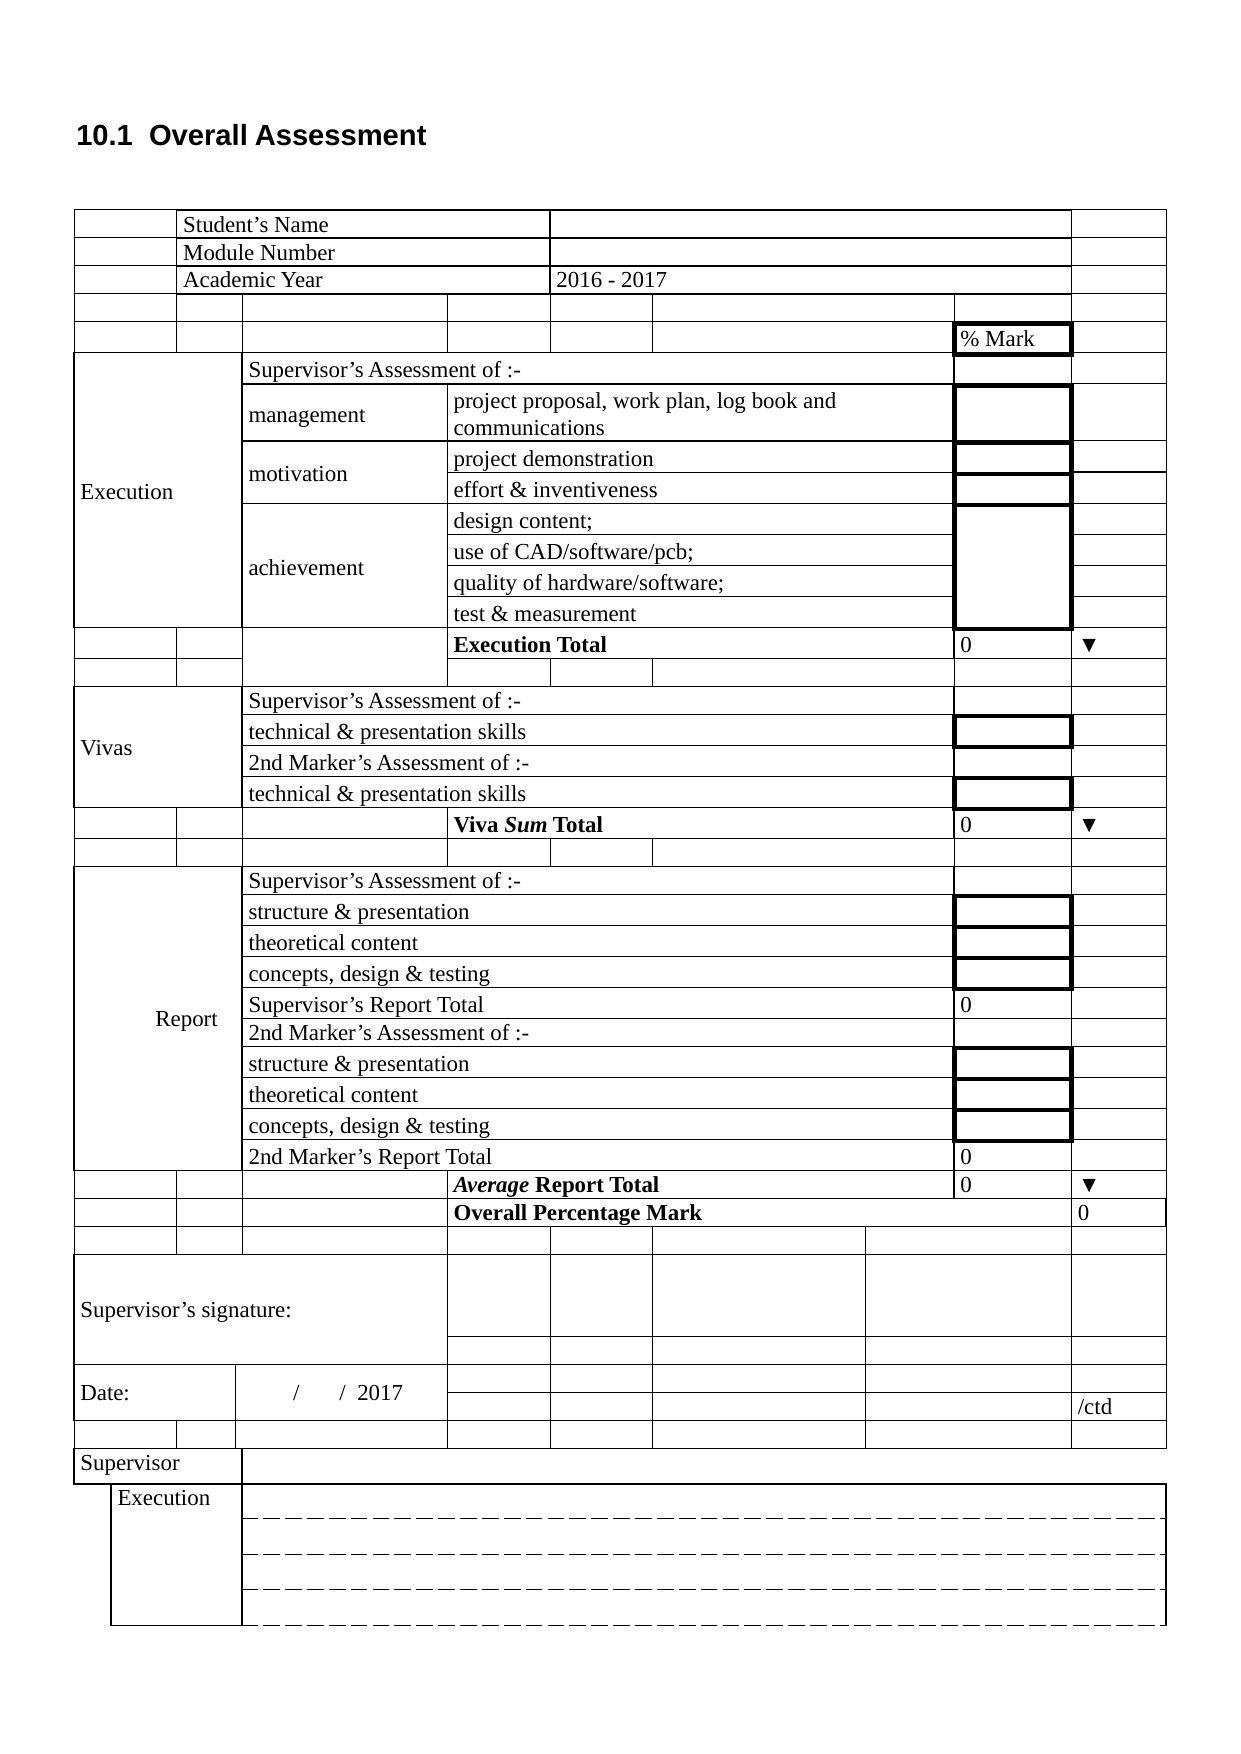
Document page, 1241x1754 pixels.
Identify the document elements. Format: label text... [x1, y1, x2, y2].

table_cell [866, 1365, 1071, 1392]
table_cell [1074, 597, 1166, 627]
table_cell [174, 152, 240, 180]
table_cell technical & presentation skills [243, 777, 952, 807]
table_header [75, 210, 176, 237]
table_cell [866, 1255, 1071, 1336]
table_cell [957, 507, 1069, 627]
table_cell [446, 152, 550, 180]
table_cell [1072, 353, 1166, 383]
table_cell [448, 839, 550, 866]
table_cell 2016 - 2017 [551, 267, 1071, 293]
table_cell [448, 322, 550, 352]
table_cell [243, 1171, 447, 1198]
table_cell [955, 749, 1071, 776]
table_cell [955, 295, 1071, 321]
table_cell theoretical content [243, 1078, 952, 1108]
table_cell [177, 1227, 242, 1253]
table_cell structure & presentation [243, 895, 952, 924]
table_cell 0 [1072, 1199, 1165, 1226]
table_cell [653, 1255, 865, 1336]
table_cell 0 [955, 631, 1071, 658]
table_cell [243, 1485, 1165, 1518]
table_cell [1072, 1227, 1166, 1253]
table_cell Supervisor’s Assessment of :- [243, 867, 953, 893]
table_cell [955, 867, 1071, 893]
table_cell [1074, 473, 1166, 502]
table_cell [866, 1393, 1071, 1419]
table_cell / / 2017 [236, 1365, 447, 1419]
table_cell [1075, 152, 1170, 180]
table_cell [243, 322, 447, 352]
table_cell [551, 839, 652, 866]
table_cell [75, 808, 176, 838]
table_cell [243, 1589, 1165, 1624]
table_cell [551, 1255, 652, 1336]
table_cell [236, 1421, 447, 1447]
table_cell [653, 1337, 865, 1364]
table_cell [957, 960, 1069, 987]
table_cell 2nd Marker’s Assessment of :- [243, 746, 953, 776]
table_cell [1074, 384, 1166, 440]
table_cell [75, 238, 176, 265]
table_cell design content; [448, 504, 952, 533]
table_cell [75, 266, 176, 293]
table_cell [177, 322, 242, 352]
table_cell [955, 839, 1071, 866]
table_cell [75, 1421, 176, 1447]
table_cell [1072, 1255, 1166, 1336]
table_cell [551, 1337, 652, 1364]
table_cell [1074, 715, 1166, 744]
table_cell [177, 839, 242, 866]
table_cell [243, 1449, 1166, 1483]
table_cell [1074, 535, 1166, 564]
table_cell structure & presentation [243, 1047, 952, 1077]
table_cell [243, 1199, 447, 1226]
table_cell Supervisor’s signature: [75, 1255, 447, 1364]
table_cell [448, 1421, 550, 1447]
table_cell technical & presentation skills [243, 715, 952, 744]
table_cell quality of hardware/software; [448, 566, 952, 596]
table_cell [1072, 1421, 1166, 1447]
table_cell Supervisor’s Report Total [243, 988, 953, 1018]
table_cell [448, 1227, 550, 1253]
table_cell [653, 1421, 865, 1447]
table_cell [177, 295, 242, 321]
table_cell [243, 839, 447, 866]
table_cell 2nd Marker’s Report Total [243, 1140, 953, 1170]
table_cell [75, 628, 176, 658]
table_cell ▼ [1072, 808, 1166, 838]
table_cell use of CAD/software/pcb; [448, 535, 952, 564]
table_cell 0 [955, 1143, 1071, 1170]
table_cell [75, 322, 176, 352]
table_cell [551, 239, 1071, 265]
table_cell [1074, 566, 1166, 596]
table_cell [448, 1337, 550, 1364]
table_cell ▼ [1072, 628, 1166, 658]
table_cell [550, 152, 653, 180]
table_cell [448, 295, 550, 321]
table_cell test & measurement [448, 597, 952, 627]
table_cell [1074, 1047, 1166, 1077]
table_cell [177, 808, 242, 838]
table_header Student’s Name [177, 211, 549, 237]
table_cell [74, 1589, 110, 1624]
table_cell [1072, 294, 1166, 321]
table_cell [243, 808, 447, 838]
table_cell [243, 1518, 1165, 1554]
table_cell [653, 659, 954, 686]
table_cell [957, 388, 1069, 440]
table_cell [866, 1337, 1071, 1364]
table_cell [1072, 988, 1166, 1018]
table_cell [243, 1227, 447, 1253]
table_cell [653, 152, 867, 180]
table_cell [448, 659, 550, 686]
table_cell [1072, 687, 1166, 713]
table_cell [177, 659, 242, 686]
table_cell [243, 1554, 1165, 1589]
table_cell [1074, 895, 1166, 924]
table_cell [653, 322, 952, 352]
table_cell [1072, 867, 1166, 893]
table_cell 0 [955, 811, 1071, 838]
table_cell Vivas [75, 687, 241, 807]
table_cell [1074, 322, 1166, 352]
table_cell [653, 1227, 865, 1253]
table_cell [957, 929, 1069, 956]
table_cell Report [75, 867, 241, 1170]
table_cell [75, 839, 176, 866]
table_cell [75, 294, 176, 321]
table_cell [1074, 1078, 1166, 1108]
table_cell Date: [75, 1365, 235, 1419]
table_cell Viva Sum Total [448, 808, 953, 838]
table_cell [957, 445, 1069, 471]
table_cell [957, 1050, 1069, 1077]
table_cell theoretical content [243, 926, 952, 956]
table_cell [177, 1171, 242, 1198]
table_cell [1072, 659, 1166, 686]
table_cell [957, 718, 1069, 744]
table_cell [1074, 504, 1166, 533]
table_cell [1072, 1140, 1166, 1170]
table_cell [74, 1485, 110, 1518]
table_cell [70, 152, 174, 180]
table_cell [75, 1227, 176, 1253]
table_cell [74, 1554, 110, 1589]
table_cell [653, 295, 954, 321]
table_cell [75, 659, 176, 686]
table_cell [1074, 777, 1166, 807]
table_cell [448, 1393, 550, 1419]
table_cell [1072, 1337, 1166, 1364]
table_cell [1074, 926, 1166, 956]
table_cell [551, 659, 652, 686]
table_cell motivation [243, 442, 447, 502]
table_header 10.1 Overall Assessment [70, 118, 1170, 152]
table_cell [1074, 957, 1166, 987]
table_cell Overall Percentage Mark [448, 1199, 1071, 1226]
table_cell Module Number [177, 239, 549, 265]
table_cell 0 [955, 991, 1071, 1018]
table_header [1072, 210, 1166, 237]
table_cell Supervisor [75, 1449, 241, 1483]
table_cell [243, 628, 447, 686]
table_cell [177, 628, 242, 658]
table_cell [448, 1365, 550, 1392]
table_cell [551, 1227, 652, 1253]
table_cell [868, 152, 1074, 180]
table_cell [955, 1019, 1071, 1046]
table_header [551, 211, 1071, 237]
table_cell [1072, 839, 1166, 866]
table_cell [448, 1255, 550, 1336]
table_cell [551, 322, 652, 352]
table_cell [957, 476, 1069, 502]
table_cell Execution [75, 353, 241, 627]
table_cell effort & inventiveness [448, 473, 952, 502]
table_cell concepts, design & testing [243, 1109, 952, 1139]
table_cell Supervisor’s Assessment of :- [243, 687, 953, 713]
table_cell [866, 1227, 1071, 1253]
table_cell [240, 152, 446, 180]
table_cell % Mark [957, 326, 1069, 352]
table_cell [177, 1421, 235, 1447]
table_cell [1072, 1365, 1166, 1392]
table_cell [955, 659, 1071, 686]
table_cell [1072, 238, 1166, 265]
table_cell Execution [112, 1485, 241, 1624]
table_cell [551, 295, 652, 321]
table_cell [551, 1421, 652, 1447]
table_cell project proposal, work plan, log book and communications [448, 385, 952, 440]
table_cell 0 [955, 1171, 1071, 1198]
table_cell [1074, 441, 1166, 471]
table_cell project demonstration [448, 442, 952, 471]
table_cell [1072, 1019, 1166, 1046]
table_cell [74, 1518, 110, 1554]
table_cell 2nd Marker’s Assessment of :- [243, 1019, 953, 1046]
table_cell [955, 687, 1071, 713]
table_cell [653, 1393, 865, 1419]
table_cell Execution Total [448, 628, 953, 658]
table_cell [653, 839, 954, 866]
table_cell [551, 1365, 652, 1392]
table_cell [957, 1112, 1069, 1139]
table_cell concepts, design & testing [243, 957, 952, 987]
table_cell [75, 1171, 176, 1198]
table_cell [653, 1365, 865, 1392]
table_cell achievement [243, 504, 447, 627]
table_cell [957, 780, 1069, 807]
table_cell [957, 898, 1069, 924]
table_cell Supervisor’s Assessment of :- [243, 353, 953, 383]
table_cell [955, 357, 1071, 383]
table_cell [551, 1393, 652, 1419]
table_cell [957, 1081, 1069, 1108]
table_cell [1074, 1109, 1166, 1139]
table_cell [177, 1199, 242, 1226]
table_cell management [243, 385, 447, 440]
table_cell [75, 1199, 176, 1226]
table_cell ▼ [1072, 1171, 1166, 1198]
table_cell /ctd [1072, 1393, 1166, 1419]
table_cell [243, 295, 447, 321]
table_cell Average Report Total [448, 1171, 953, 1198]
table_cell Academic Year [177, 267, 549, 293]
table_cell [1072, 266, 1166, 293]
table_cell [1072, 746, 1166, 776]
table_cell [866, 1421, 1071, 1447]
